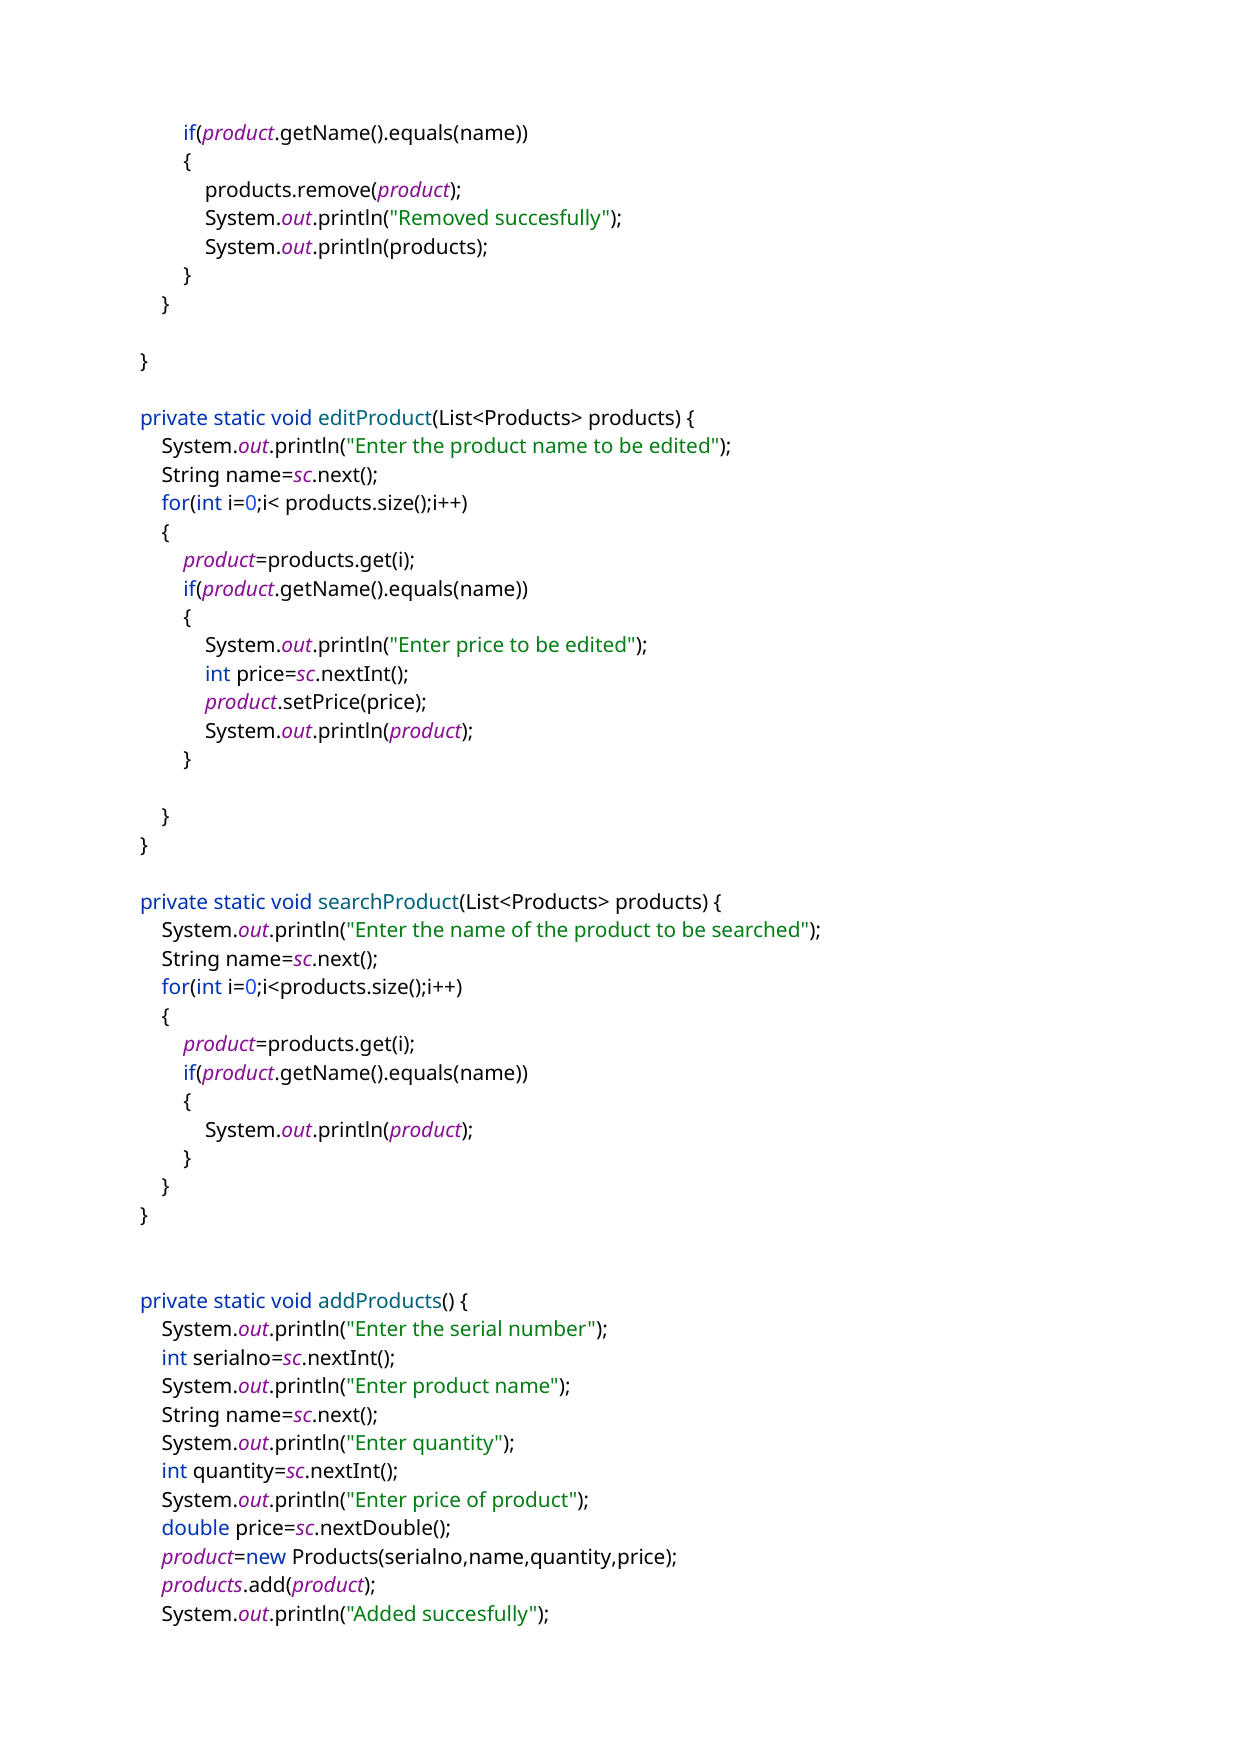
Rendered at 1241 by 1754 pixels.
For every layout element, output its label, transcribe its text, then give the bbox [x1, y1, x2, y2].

text if(product.getName().equals(name)) { products.remove(product); System.out.println("Removed succesfully"); System.out.println(products); } } } private static void editProduct(List<Products> products) { System.out.println("Enter the product name to be edited"); String name=sc.next(); for(int i=0;i< products.size();i++) { product=products.get(i); if(product.getName().equals(name)) { System.out.println("Enter price to be edited"); int price=sc.nextInt(); product.setPrice(price); System.out.println(product); } } } private static void searchProduct(List<Products> products) { System.out.println("Enter the name of the product to be searched"); String name=sc.next(); for(int i=0;i<products.size();i++) { product=products.get(i); if(product.getName().equals(name)) { System.out.println(product); } } } private static void addProducts() { System.out.println("Enter the serial number"); int serialno=sc.nextInt(); System.out.println("Enter product name"); String name=sc.next(); System.out.println("Enter quantity"); int quantity=sc.nextInt(); System.out.println("Enter price of product"); double price=sc.nextDouble(); product=new Products(serialno,name,quantity,price); products.add(product); System.out.println("Added succesfully"); [118, 118, 1122, 1627]
